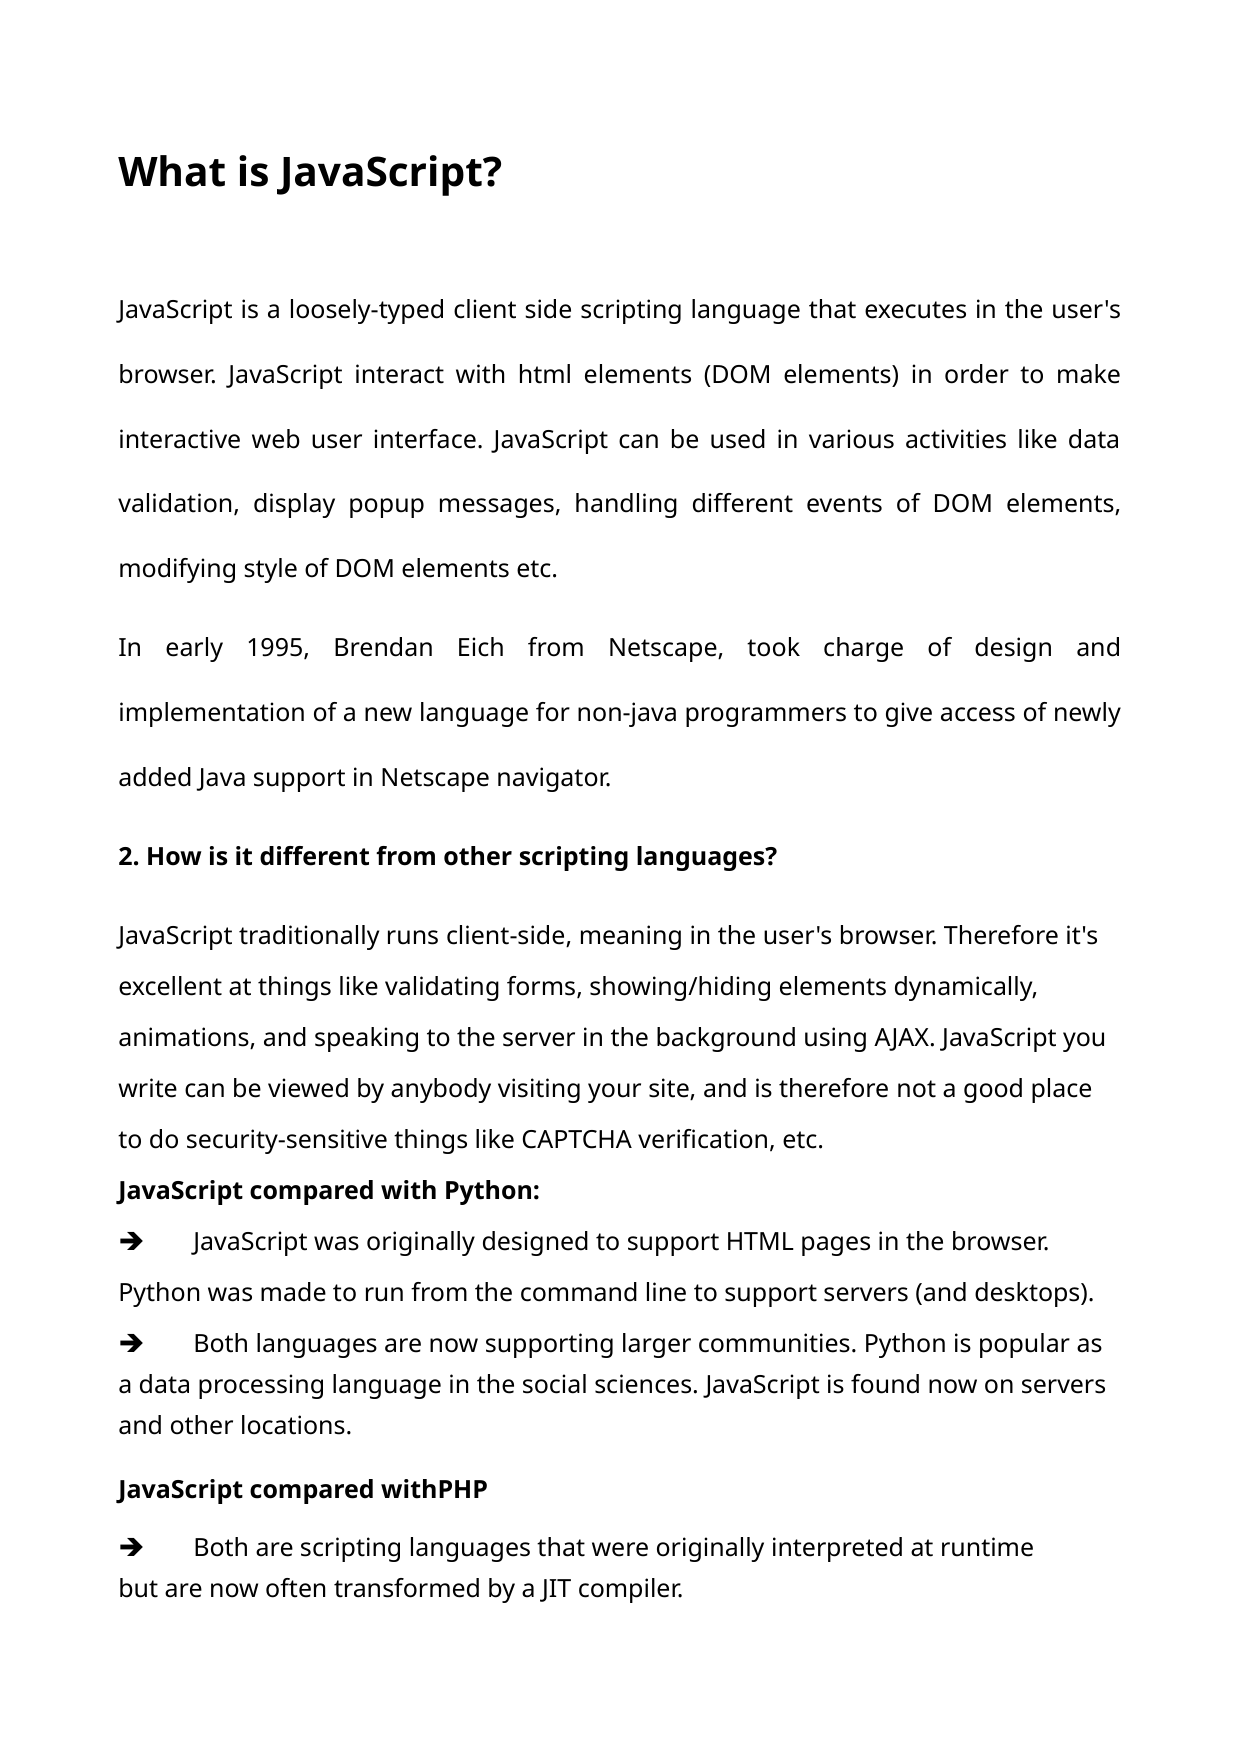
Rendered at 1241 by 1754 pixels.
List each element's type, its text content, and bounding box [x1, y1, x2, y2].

subtitle JavaScript compared with Python: [118, 1173, 1122, 1207]
subtitle What is JavaScript? [118, 143, 1122, 198]
text JavaScript traditionally runs client-side, meaning in the user's browser. Therefore it's excellent at things like validating forms, showing/hiding elements dynamically, animations, and speaking to the server in the background using AJAX. JavaScript you write can be viewed by anybody visiting your site, and is therefore not a good place to do security-sensitive things like CAPTCHA verification, etc. [118, 918, 1122, 1156]
list Both languages are now supporting larger communities. Python is popular as a data processing language in the social sciences. JavaScript is found now on servers and other locations. [118, 1326, 1122, 1442]
list Both are scripting languages that were originally interpreted at runtime but are now often transformed by a JIT compiler. [118, 1529, 1066, 1604]
text 2. How is it different from other scripting languages? [118, 838, 1122, 873]
subtitle JavaScript compared withPHP [118, 1472, 1122, 1506]
list JavaScript was originally designed to support HTML pages in the browser. Python was made to run from the command line to support servers (and desktops). [118, 1224, 1122, 1309]
text JavaScript is a loosely-typed client side scripting language that executes in the user's browser. JavaScript interact with html elements (DOM elements) in order to make interactive web user interface. JavaScript can be used in various activities like data validation, display popup messages, handling different events of DOM elements, modifying style of DOM elements etc. [118, 292, 1122, 585]
text In early 1995, Brendan Eich from Netscape, took charge of design and implementation of a new language for non-java programmers to give access of newly added Java support in Netscape navigator. [118, 630, 1122, 793]
